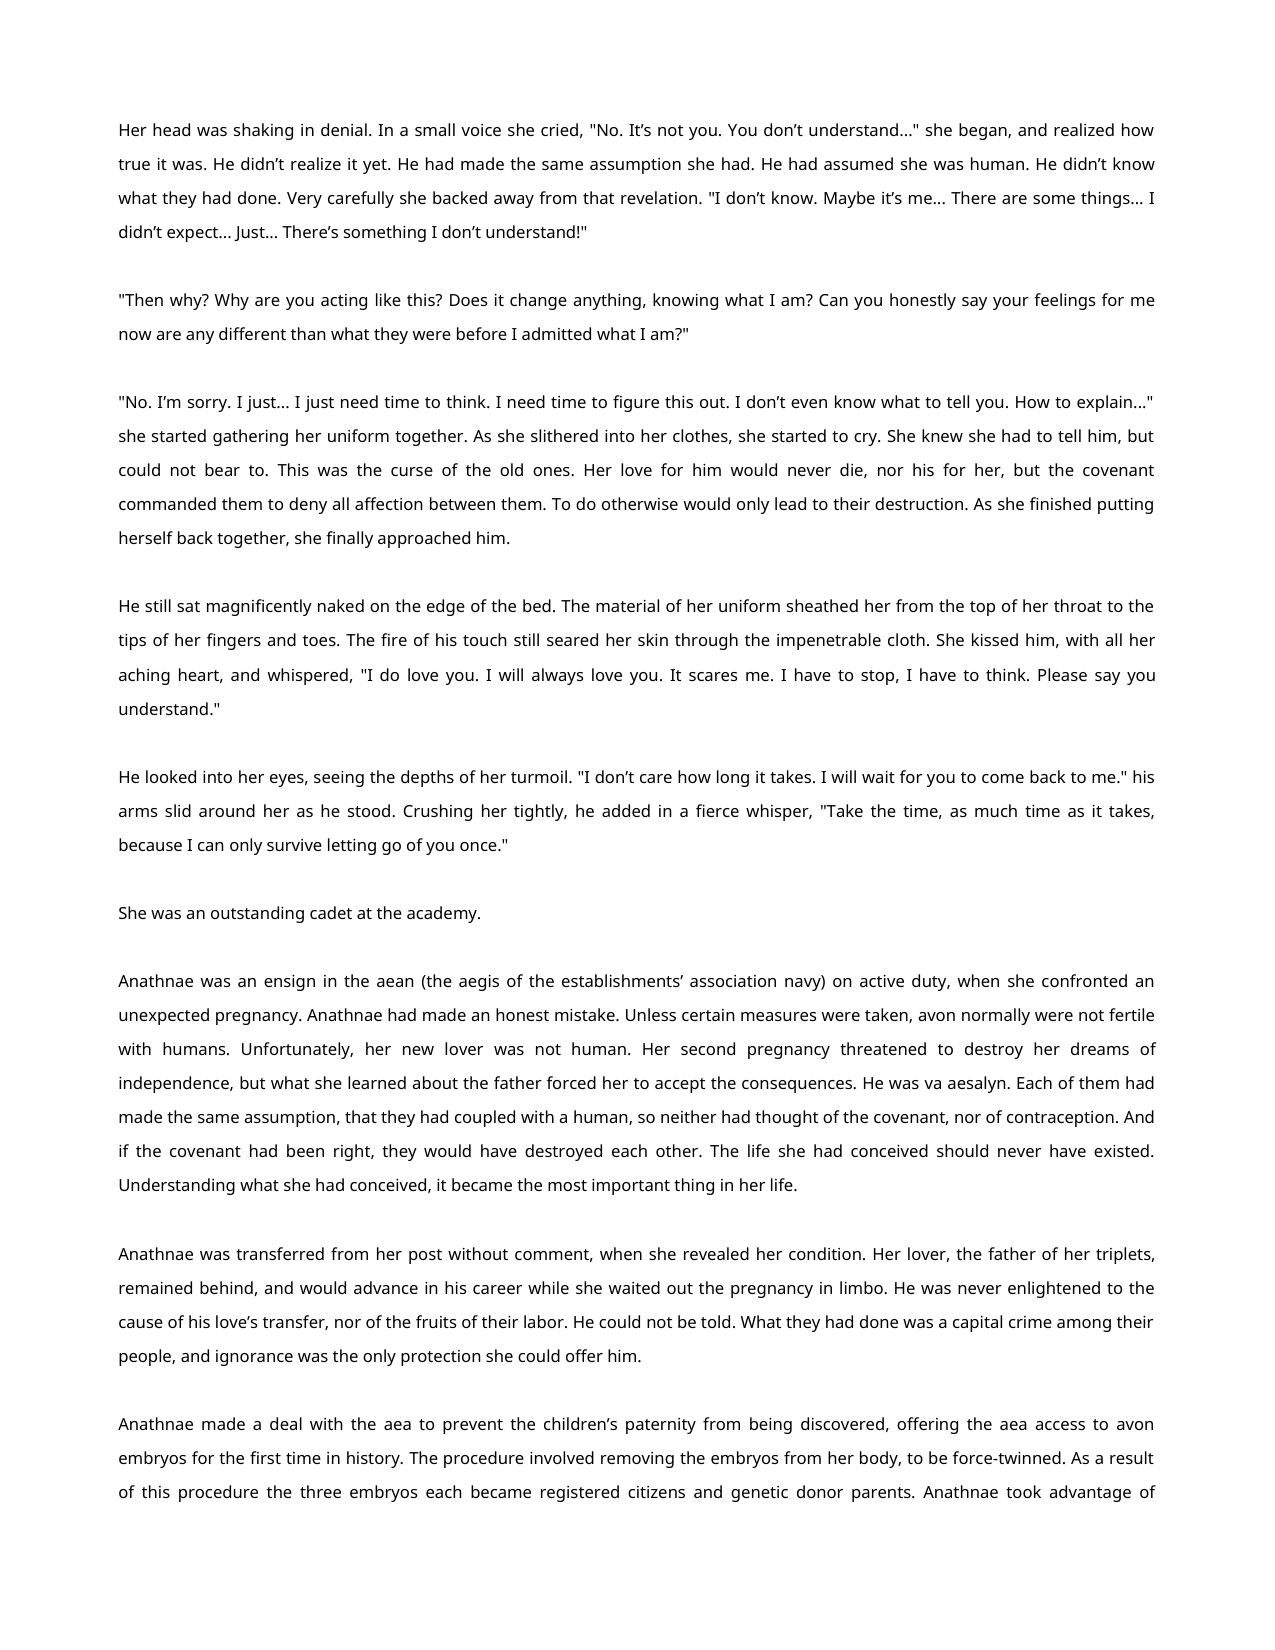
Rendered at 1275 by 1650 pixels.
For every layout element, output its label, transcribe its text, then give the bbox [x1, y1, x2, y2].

text Anathnae was an ensign in the aean (the aegis of the establishments’ association navy) on active duty, when she confronted an unexpected pregnancy. Anathnae had made an honest mistake. Unless certain measures were taken, avon normally were not fertile with humans. Unfortunately, her new lover was not human. Her second pregnancy threatened to destroy her dreams of independence, but what she learned about the father forced her to accept the consequences. He was va aesalyn. Each of them had made the same assumption, that they had coupled with a human, so neither had thought of the covenant, nor of contraception. And if the covenant had been right, they would have destroyed each other. The life she had conceived should never have existed. Understanding what she had conceived, it became the most important thing in her life. [118, 970, 1157, 1197]
text He looked into her eyes, seeing the depths of her turmoil. "I don’t care how long it takes. I will wait for you to come back to me." his arms slid around her as he stood. Crushing her tightly, he added in a fierce whisper, "Take the time, as much time as it takes, because I can only survive letting go of you once." [118, 765, 1157, 856]
text Anathnae was transferred from her post without comment, when she revealed her condition. Her lover, the father of her triplets, remained behind, and would advance in his career while she waited out the pregnancy in limbo. He was never enlightened to the cause of his love’s transfer, nor of the fruits of their labor. He could not be told. What they had done was a capital crime among their people, and ignorance was the only protection she could offer him. [118, 1242, 1157, 1367]
text He still sat magnificently naked on the edge of the bed. The material of her uniform sheathed her from the top of her throat to the tips of her fingers and toes. The fire of his touch still seared her skin through the impenetrable cloth. She kissed him, with all her aching heart, and whispered, "I do love you. I will always love you. It scares me. I have to stop, I have to think. Please say you understand." [118, 595, 1157, 720]
text She was an outstanding cadet at the academy. [118, 902, 1157, 924]
text "Then why? Why are you acting like this? Does it change anything, knowing what I am? Can you honestly say your feelings for me now are any different than what they were before I admitted what I am?" [118, 288, 1157, 345]
text "No. I’m sorry. I just... I just need time to think. I need time to figure this out. I don’t even know what to tell you. How to explain..." she started gathering her uniform together. As she slithered into her clothes, she started to cry. She knew she had to tell him, but could not bear to. This was the curse of the old ones. Her love for him would never die, nor his for her, but the covenant commanded them to deny all affection between them. To do otherwise would only lead to their destruction. As she finished putting herself back together, she finally approached him. [118, 391, 1157, 549]
text Anathnae made a deal with the aea to prevent the children’s paternity from being discovered, offering the aea access to avon embryos for the first time in history. The procedure involved removing the embryos from her body, to be force-twinned. As a result of this procedure the three embryos each became registered citizens and genetic donor parents. Anathnae took advantage of [118, 1412, 1157, 1503]
text Her head was shaking in denial. In a small voice she cried, "No. It’s not you. You don’t understand..." she began, and realized how true it was. He didn’t realize it yet. He had made the same assumption she had. He had assumed she was human. He didn’t know what they had done. Very carefully she backed away from that revelation. "I don’t know. Maybe it’s me... There are some things... I didn’t expect... Just... There’s something I don’t understand!" [118, 118, 1157, 243]
